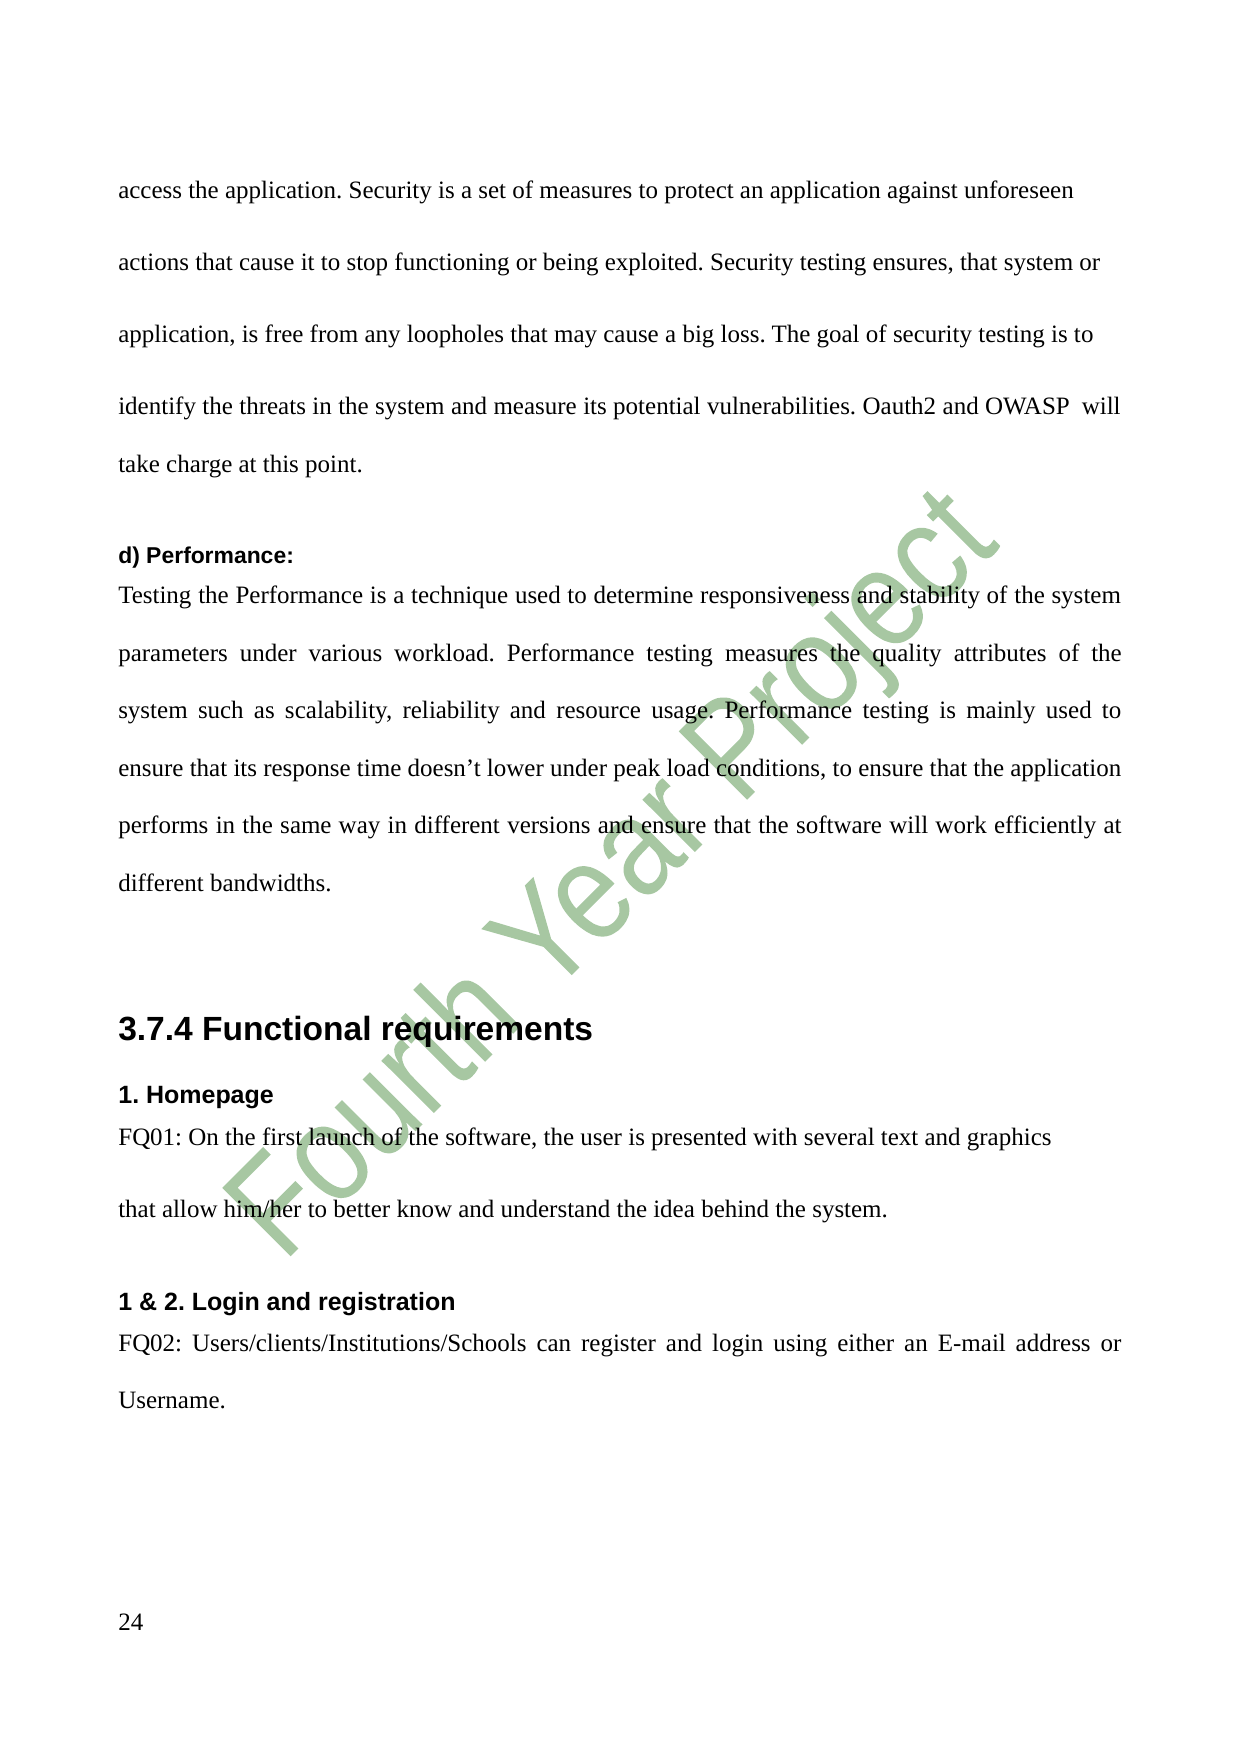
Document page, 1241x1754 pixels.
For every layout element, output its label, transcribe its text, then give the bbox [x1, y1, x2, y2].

subtitle [379, 1080, 428, 1109]
text that allow him/her to better know and understand the idea behind the system. [272, 1194, 1122, 1222]
text actions that cause it to stop functioning or being exploited. Security testing ensures, that system or [118, 247, 1122, 276]
text application, is free from any loopholes that may cause a big loss. The goal of security testing is to [118, 319, 1122, 348]
subtitle [417, 1080, 1122, 1109]
subtitle 1. Homepage [118, 1080, 391, 1109]
text that allow him/her to better know and understand the idea behind the system. [118, 1194, 255, 1222]
subtitle 3.7.4 Functional requirements [454, 1008, 1122, 1047]
text access the application. Security is a set of measures to protect an application against unforeseen [118, 175, 1122, 204]
subtitle 3.7.4 Functional requirements [118, 1008, 469, 1047]
subtitle [908, 542, 1122, 568]
subtitle d) Performance: [118, 542, 902, 568]
text Testing the Performance is a technique used to determine responsiveness and stability of the system parameters under various workload. Performance testing measures the quality attributes of the system such as scalability, reliability and resource usage. Performance testing is mainly used to ensure that its response time doesn’t lower under peak load conditions, to ensure that the application performs in the same way in different versions and ensure that the software will work efficiently at different bandwidths. [118, 580, 1122, 897]
text identify the threats in the system and measure its potential vulnerabilities. Oauth2 and OWASP will take charge at this point. [118, 391, 1122, 477]
text FQ01: On the first launch of the software, the user is presented with several text and graphics [118, 1122, 359, 1150]
text FQ02: Users/clients/Institutions/Schools can register and login using either an E-mail address or Username. [118, 1328, 1122, 1414]
subtitle 1 & 2. Login and registration [118, 1287, 1122, 1315]
text FQ01: On the first launch of the software, the user is presented with several text and graphics [400, 1122, 1122, 1150]
